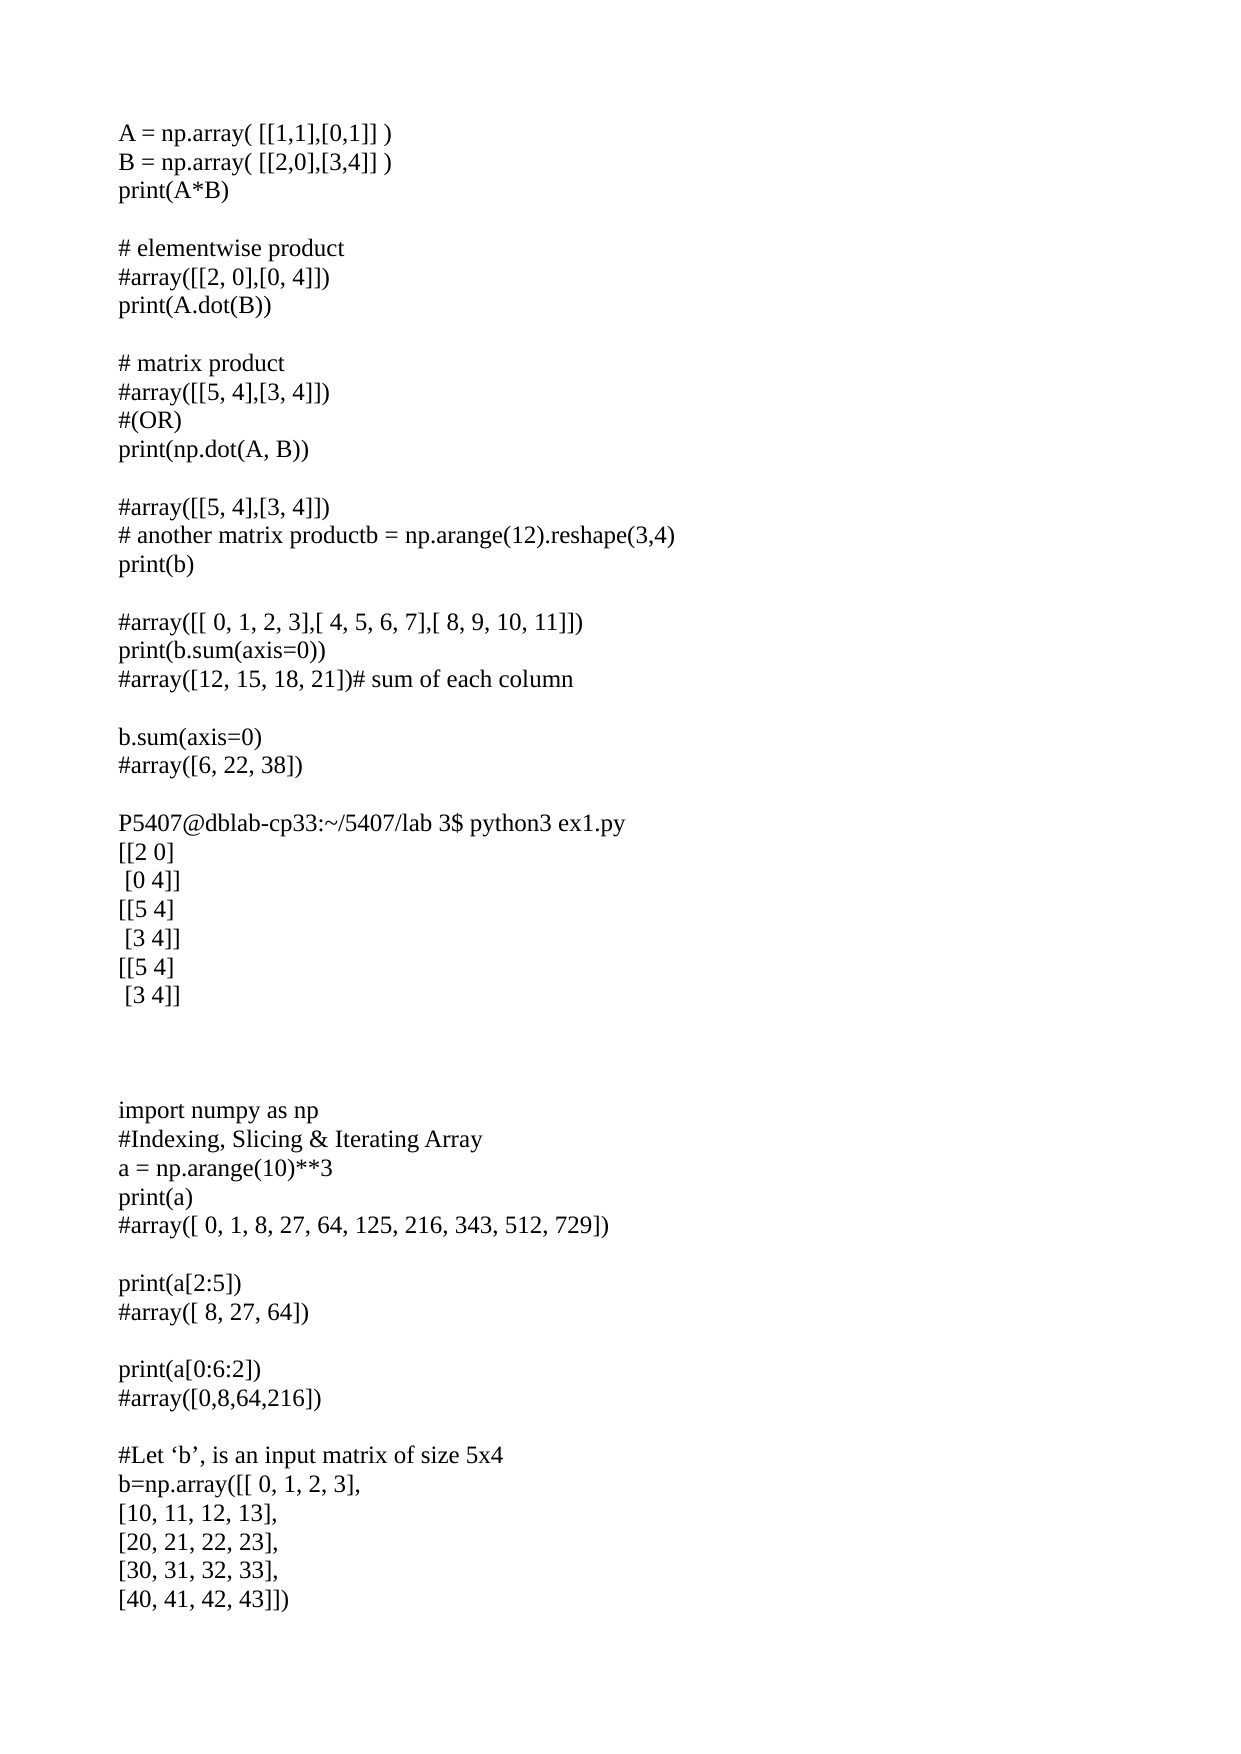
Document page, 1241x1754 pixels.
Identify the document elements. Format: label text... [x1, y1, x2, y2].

text # another matrix productb = np.arange(12).reshape(3,4) [118, 521, 1122, 549]
text [[5 4] [118, 894, 1122, 923]
text # matrix product [118, 348, 1122, 377]
text b=np.array([[ 0, 1, 2, 3], [118, 1469, 1122, 1498]
text #array([ 0, 1, 8, 27, 64, 125, 216, 343, 512, 729]) [118, 1211, 1122, 1239]
text #array([[5, 4],[3, 4]]) [118, 492, 1122, 521]
text #array([0,8,64,216]) [118, 1383, 1122, 1412]
text print(A.dot(B)) [118, 291, 1122, 319]
text [30, 31, 32, 33], [118, 1556, 1122, 1584]
text [20, 21, 22, 23], [118, 1527, 1122, 1556]
text a = np.arange(10)**3 [118, 1153, 1122, 1182]
text print(np.dot(A, B)) [118, 434, 1122, 463]
text #array([[2, 0],[0, 4]]) [118, 262, 1122, 291]
text #array([[ 0, 1, 2, 3],[ 4, 5, 6, 7],[ 8, 9, 10, 11]]) [118, 607, 1122, 636]
text [0 4]] [118, 866, 1122, 894]
text [[2 0] [118, 837, 1122, 866]
text [10, 11, 12, 13], [118, 1498, 1122, 1527]
text #array([6, 22, 38]) [118, 751, 1122, 779]
text P5407@dblab-cp33:~/5407/lab 3$ python3 ex1.py [118, 808, 1122, 837]
text print(a[0:6:2]) [118, 1354, 1122, 1383]
text #array([[5, 4],[3, 4]]) [118, 377, 1122, 406]
text print(a) [118, 1182, 1122, 1211]
text #Let ‘b’, is an input matrix of size 5x4 [118, 1441, 1122, 1469]
text [40, 41, 42, 43]]) [118, 1584, 1122, 1613]
text [3 4]] [118, 981, 1122, 1009]
text [[5 4] [118, 952, 1122, 981]
text #Indexing, Slicing & Iterating Array [118, 1124, 1122, 1153]
text print(b.sum(axis=0)) [118, 636, 1122, 664]
text print(a[2:5]) [118, 1268, 1122, 1297]
text [3 4]] [118, 923, 1122, 952]
text import numpy as np [118, 1096, 1122, 1124]
text A = np.array( [[1,1],[0,1]] ) [118, 118, 1122, 147]
text # elementwise product [118, 233, 1122, 262]
text print(A*B) [118, 176, 1122, 204]
text print(b) [118, 549, 1122, 578]
text #array([ 8, 27, 64]) [118, 1297, 1122, 1326]
text #(OR) [118, 406, 1122, 434]
text #array([12, 15, 18, 21])# sum of each column [118, 664, 1122, 693]
text B = np.array( [[2,0],[3,4]] ) [118, 147, 1122, 176]
text b.sum(axis=0) [118, 722, 1122, 751]
